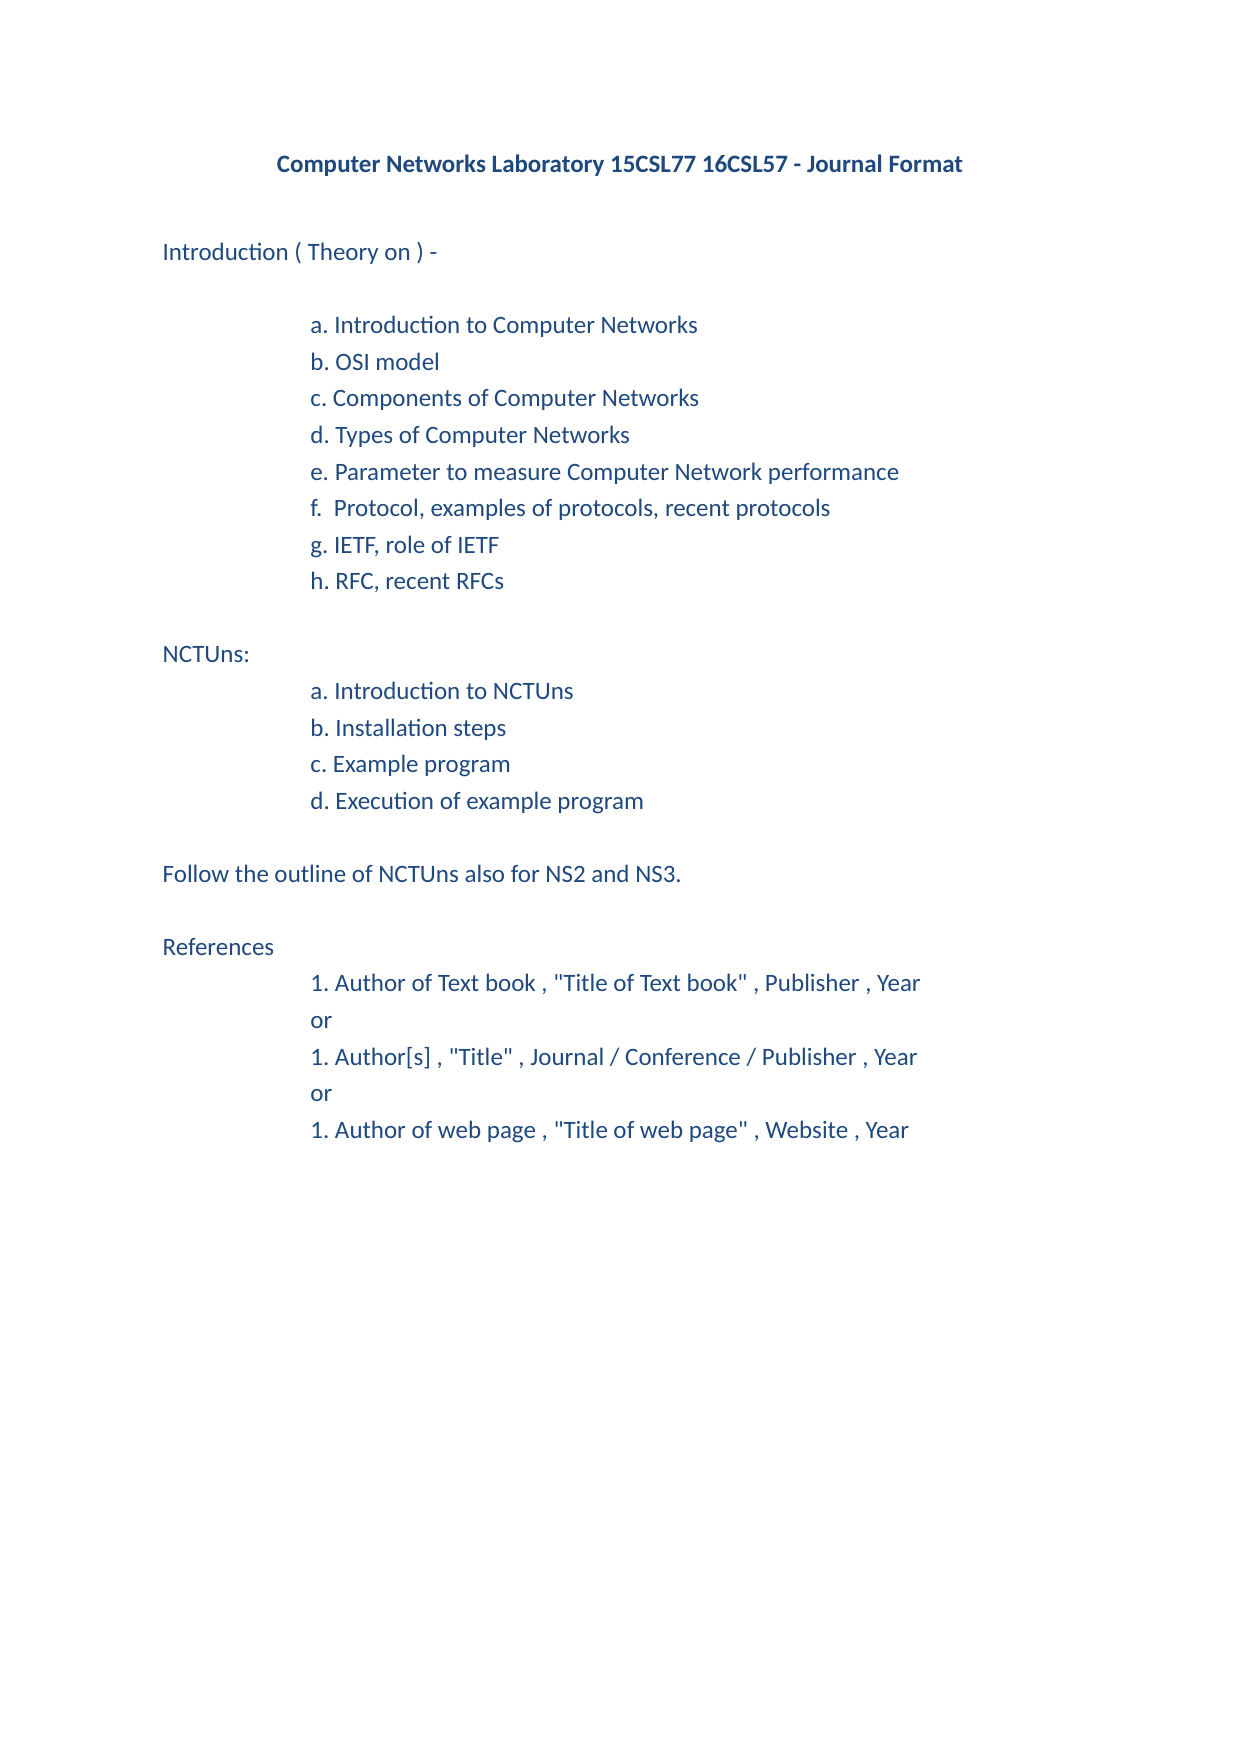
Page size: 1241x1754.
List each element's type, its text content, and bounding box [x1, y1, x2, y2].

text h. RFC, recent RFCs [310, 565, 1152, 596]
text 1. Author of web page , "Title of web page" , Website , Year [310, 1114, 1152, 1144]
text or [310, 1077, 1152, 1108]
text Follow the outline of NCTUns also for NS2 and NS3. [162, 858, 1152, 888]
text d. Types of Computer Networks [310, 419, 1152, 450]
text b. Installation steps [310, 712, 1152, 742]
text Computer Networks Laboratory 15CSL77 16CSL57 - Journal Format [88, 149, 1152, 179]
text a. Introduction to NCTUns [310, 675, 1152, 706]
text References [162, 931, 1152, 962]
text f. Protocol, examples of protocols, recent protocols [310, 492, 1152, 523]
text or [310, 1004, 1152, 1035]
text d. Execution of example program [310, 785, 1152, 815]
text 1. Author of Text book , "Title of Text book" , Publisher , Year [310, 968, 1152, 998]
text g. IETF, role of IETF [310, 529, 1152, 559]
text e. Parameter to measure Computer Network performance [310, 456, 1152, 486]
text c. Components of Computer Networks [310, 383, 1152, 413]
text NCTUns: [162, 638, 1152, 669]
text c. Example program [310, 748, 1152, 779]
text a. Introduction to Computer Networks [310, 309, 1152, 340]
text Introduction ( Theory on ) - [162, 236, 1152, 303]
text 1. Author[s] , "Title" , Journal / Conference / Publisher , Year [310, 1041, 1152, 1071]
text b. OSI model [310, 346, 1152, 377]
